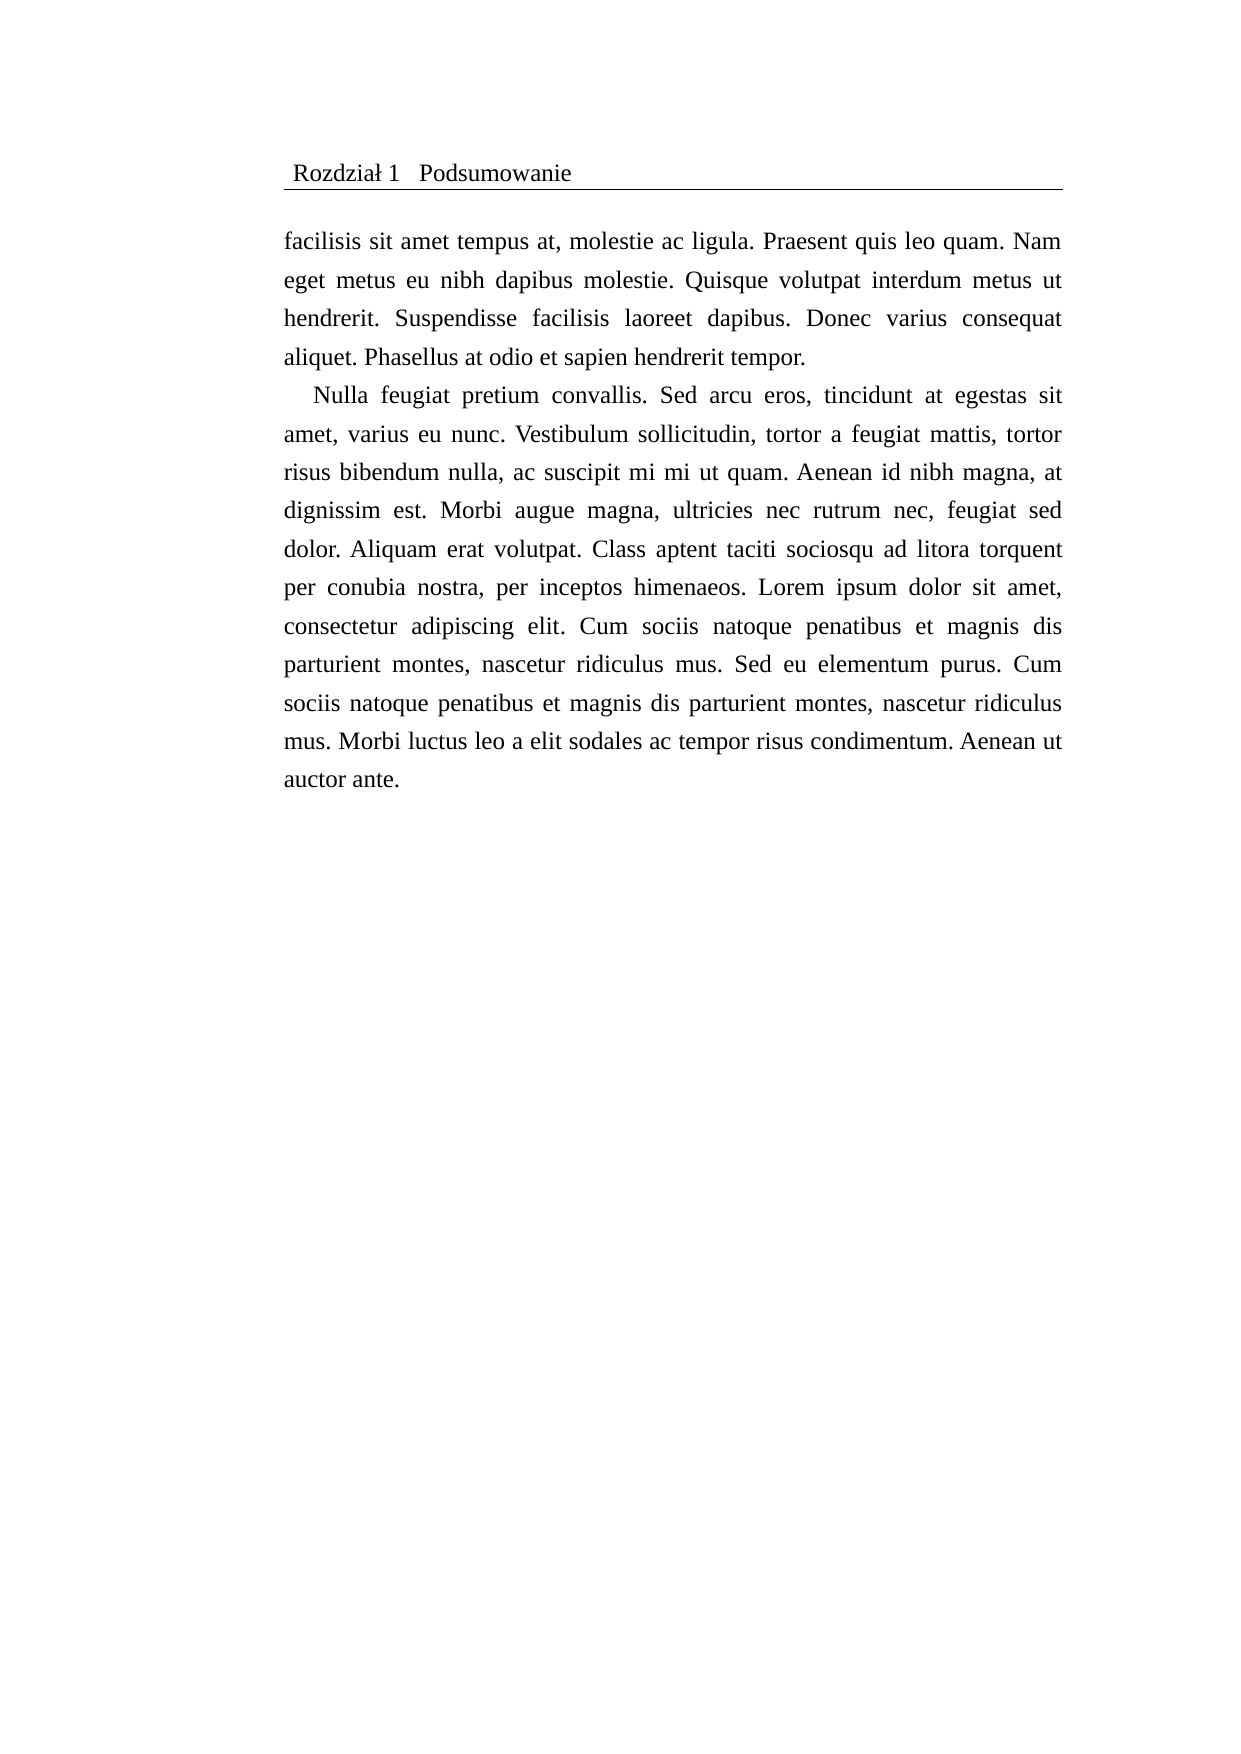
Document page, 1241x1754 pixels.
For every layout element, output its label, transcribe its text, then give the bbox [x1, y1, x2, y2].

text Nulla feugiat pretium convallis. Sed arcu eros, tincidunt at egestas sit amet, varius eu nunc. Vestibulum sollicitudin, tortor a feugiat mattis, tortor risus bibendum nulla, ac suscipit mi mi ut quam. Aenean id nibh magna, at dignissim est. Morbi augue magna, ultricies nec rutrum nec, feugiat sed dolor. Aliquam erat volutpat. Class aptent taciti sociosqu ad litora torquent per conubia nostra, per inceptos himenaeos. Lorem ipsum dolor sit amet, consectetur adipiscing elit. Cum sociis natoque penatibus et magnis dis parturient montes, nascetur ridiculus mus. Sed eu elementum purus. Cum sociis natoque penatibus et magnis dis parturient montes, nascetur ridiculus mus. Morbi luctus leo a elit sodales ac tempor risus condimentum. Aenean ut auctor ante. [283, 373, 1063, 796]
text facilisis sit amet tempus at, molestie ac ligula. Praesent quis leo quam. Nam eget metus eu nibh dapibus molestie. Quisque volutpat interdum metus ut hendrerit. Suspendisse facilisis laoreet dapibus. Donec varius consequat aliquet. Phasellus at odio et sapien hendrerit tempor. [283, 219, 1063, 373]
